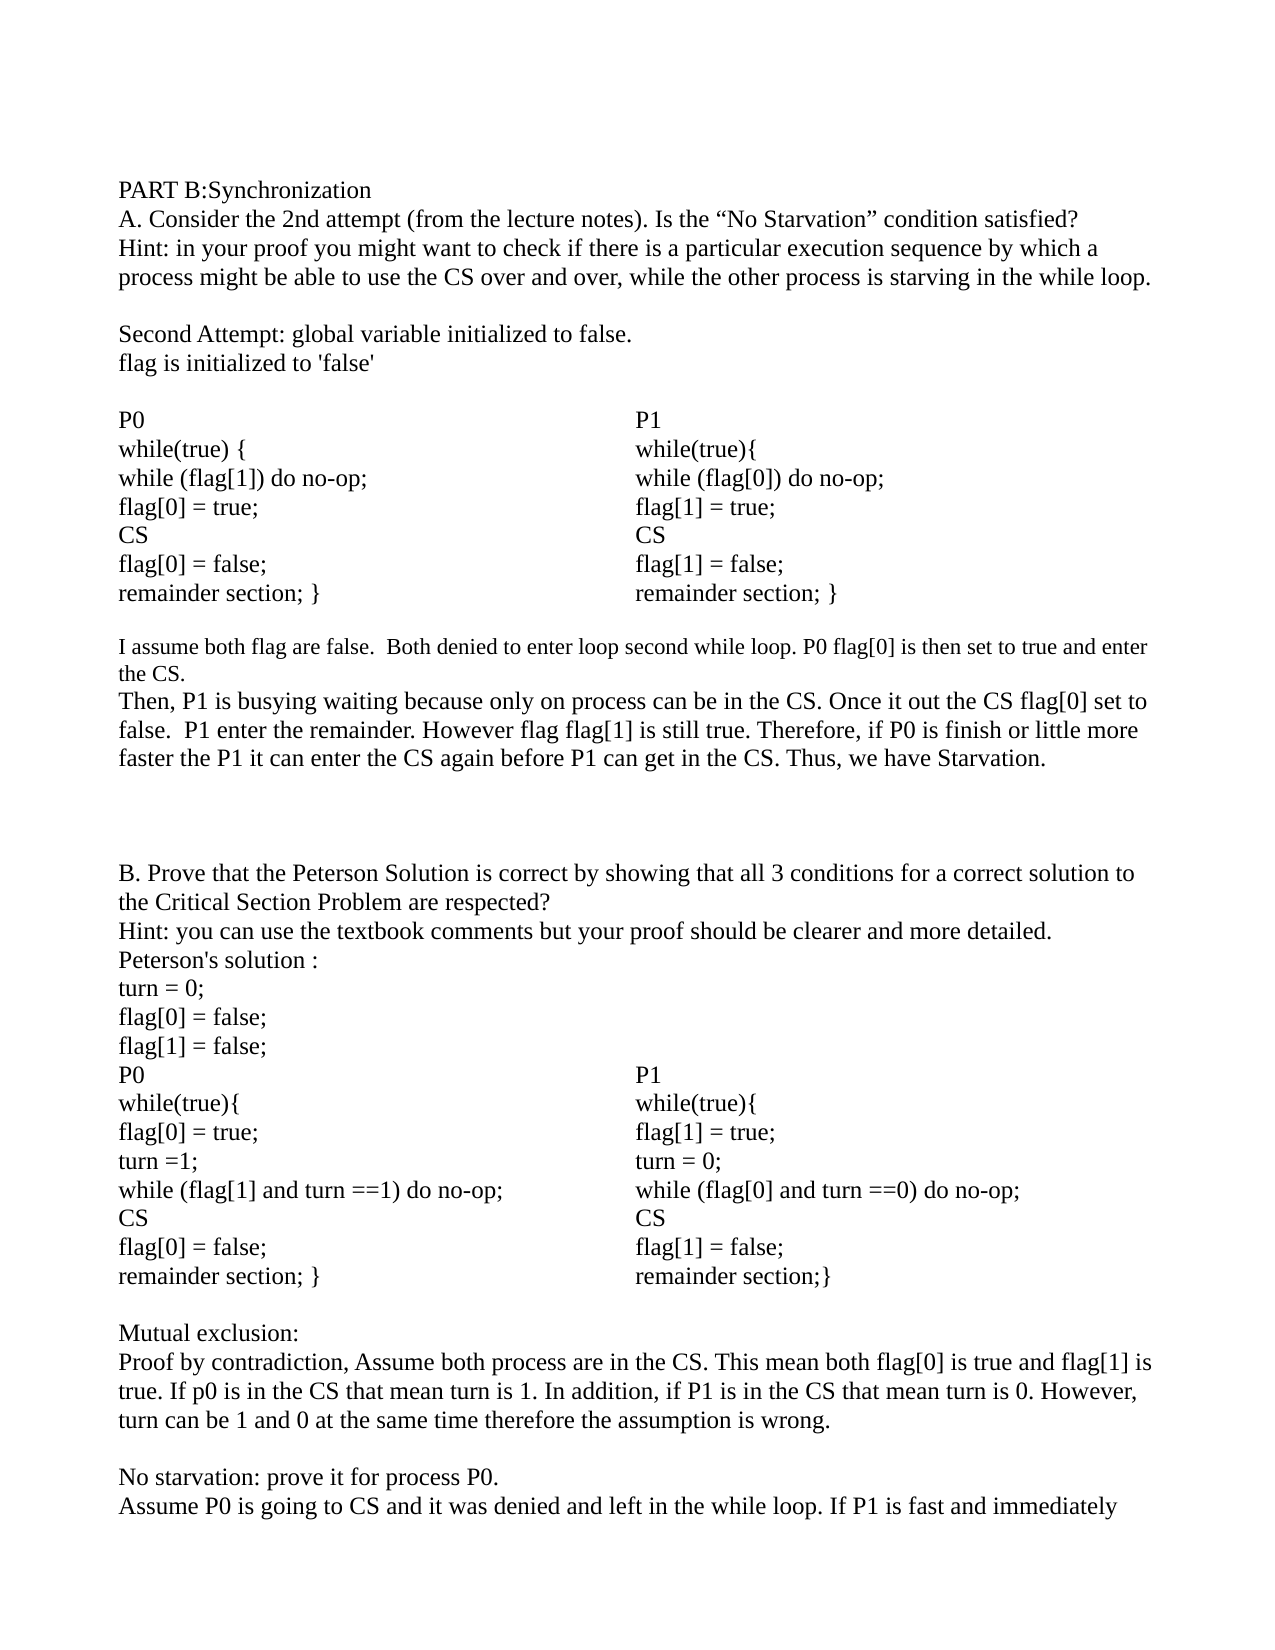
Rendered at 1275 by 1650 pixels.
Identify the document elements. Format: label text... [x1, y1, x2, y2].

text flag[0] = false; flag[1] = false; [118, 1232, 1157, 1261]
text Proof by contradiction, Assume both process are in the CS. This mean both flag[0] is true and flag[1] is true. If p0 is in the CS that mean turn is 1. In addition, if P1 is in the CS that mean turn is 0. However, turn can be 1 and 0 at the same time therefore the assumption is wrong. [118, 1347, 1157, 1433]
text turn = 0; [118, 973, 1157, 1002]
text remainder section; } remainder section; } [118, 578, 1157, 607]
text while(true) { while(true){ [118, 434, 1157, 463]
text flag[0] = true; flag[1] = true; [118, 492, 1157, 521]
text I assume both flag are false. Both denied to enter loop second while loop. P0 flag[0] is then set to true and enter the CS. [118, 633, 1157, 686]
text No starvation: prove it for process P0. [118, 1462, 1157, 1491]
text Second Attempt: global variable initialized to false. [118, 319, 1157, 348]
text while (flag[1]) do no-op; while (flag[0]) do no-op; [118, 463, 1157, 492]
text PART B:Synchronization [118, 176, 1157, 204]
text Peterson's solution : [118, 945, 1157, 973]
text Mutual exclusion: [118, 1318, 1157, 1347]
text CS CS [118, 1203, 1157, 1232]
text CS CS [118, 521, 1157, 549]
text B. Prove that the Peterson Solution is correct by showing that all 3 conditions for a correct solution to the Critical Section Problem are respected? [118, 858, 1157, 916]
text flag[0] = true; flag[1] = true; [118, 1117, 1157, 1146]
text flag[0] = false; flag[1] = false; [118, 549, 1157, 578]
text remainder section; } remainder section;} [118, 1261, 1157, 1290]
text while (flag[1] and turn ==1) do no-op; while (flag[0] and turn ==0) do no-op; [118, 1175, 1157, 1203]
text flag[1] = false; [118, 1031, 1157, 1060]
text flag is initialized to 'false' [118, 348, 1157, 377]
text A. Consider the 2nd attempt (from the lecture notes). Is the “No Starvation” condition satisfied? [118, 204, 1157, 233]
text Then, P1 is busying waiting because only on process can be in the CS. Once it out the CS flag[0] set to false. P1 enter the remainder. However flag flag[1] is still true. Therefore, if P0 is finish or little more faster the P1 it can enter the CS again before P1 can get in the CS. Thus, we have Starvation. [118, 686, 1157, 772]
text flag[0] = false; [118, 1002, 1157, 1031]
text Assume P0 is going to CS and it was denied and left in the while loop. If P1 is fast and immediately [118, 1491, 1157, 1520]
text turn =1; turn = 0; [118, 1146, 1157, 1175]
text P0 P1 [118, 1060, 1157, 1088]
text P0 P1 [118, 406, 1157, 434]
text while(true){ while(true){ [118, 1088, 1157, 1117]
text Hint: you can use the textbook comments but your proof should be clearer and more detailed. [118, 916, 1157, 945]
text Hint: in your proof you might want to check if there is a particular execution sequence by which a process might be able to use the CS over and over, while the other process is starving in the while loop. [118, 233, 1157, 291]
